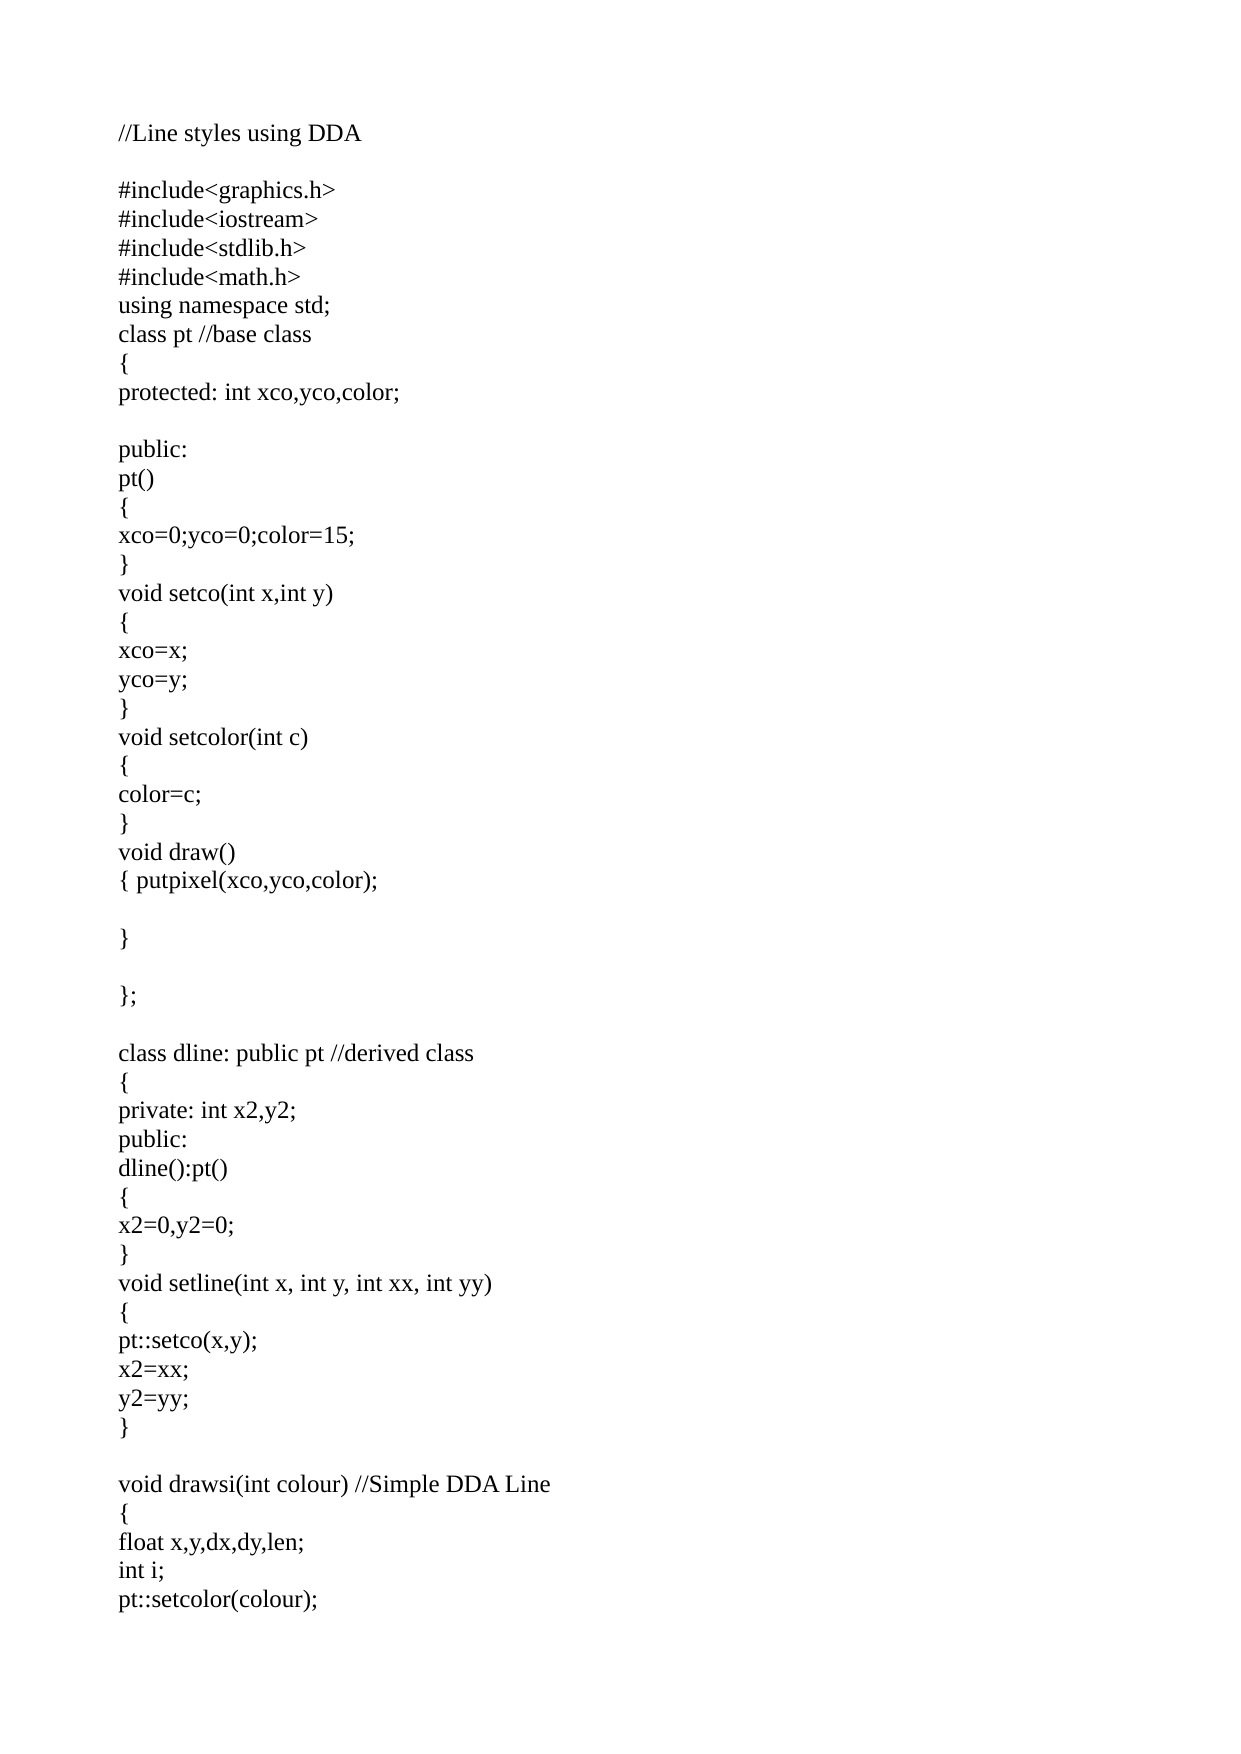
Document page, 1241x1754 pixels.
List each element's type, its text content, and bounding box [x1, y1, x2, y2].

text { putpixel(xco,yco,color); [118, 866, 1122, 894]
text { [118, 751, 1122, 779]
text { [118, 1182, 1122, 1211]
text protected: int xco,yco,color; [118, 377, 1122, 406]
text pt() [118, 463, 1122, 492]
text void setcolor(int c) [118, 722, 1122, 751]
text public: [118, 434, 1122, 463]
text #include<math.h> [118, 262, 1122, 291]
text } [118, 923, 1122, 952]
text using namespace std; [118, 291, 1122, 319]
text void draw() [118, 837, 1122, 866]
text float x,y,dx,dy,len; [118, 1527, 1122, 1556]
text #include<graphics.h> [118, 176, 1122, 204]
text void drawsi(int colour) //Simple DDA Line [118, 1469, 1122, 1498]
text void setline(int x, int y, int xx, int yy) [118, 1268, 1122, 1297]
text dline():pt() [118, 1153, 1122, 1182]
text //Line styles using DDA [118, 118, 1122, 147]
text xco=x; [118, 636, 1122, 664]
text #include<stdlib.h> [118, 233, 1122, 262]
text { [118, 1297, 1122, 1326]
text pt::setco(x,y); [118, 1326, 1122, 1354]
text void setco(int x,int y) [118, 578, 1122, 607]
text class pt //base class [118, 319, 1122, 348]
text #include<iostream> [118, 204, 1122, 233]
text } [118, 693, 1122, 722]
text color=c; [118, 779, 1122, 808]
text int i; [118, 1556, 1122, 1584]
text } [118, 1239, 1122, 1268]
text }; [118, 981, 1122, 1009]
text yco=y; [118, 664, 1122, 693]
text pt::setcolor(colour); [118, 1584, 1122, 1613]
text { [118, 1067, 1122, 1096]
text public: [118, 1124, 1122, 1153]
text } [118, 549, 1122, 578]
text } [118, 808, 1122, 837]
text { [118, 607, 1122, 636]
text xco=0;yco=0;color=15; [118, 521, 1122, 549]
text y2=yy; [118, 1383, 1122, 1412]
text } [118, 1412, 1122, 1441]
text { [118, 348, 1122, 377]
text class dline: public pt //derived class [118, 1038, 1122, 1067]
text { [118, 492, 1122, 521]
text { [118, 1498, 1122, 1527]
text x2=xx; [118, 1354, 1122, 1383]
text x2=0,y2=0; [118, 1211, 1122, 1239]
text private: int x2,y2; [118, 1096, 1122, 1124]
